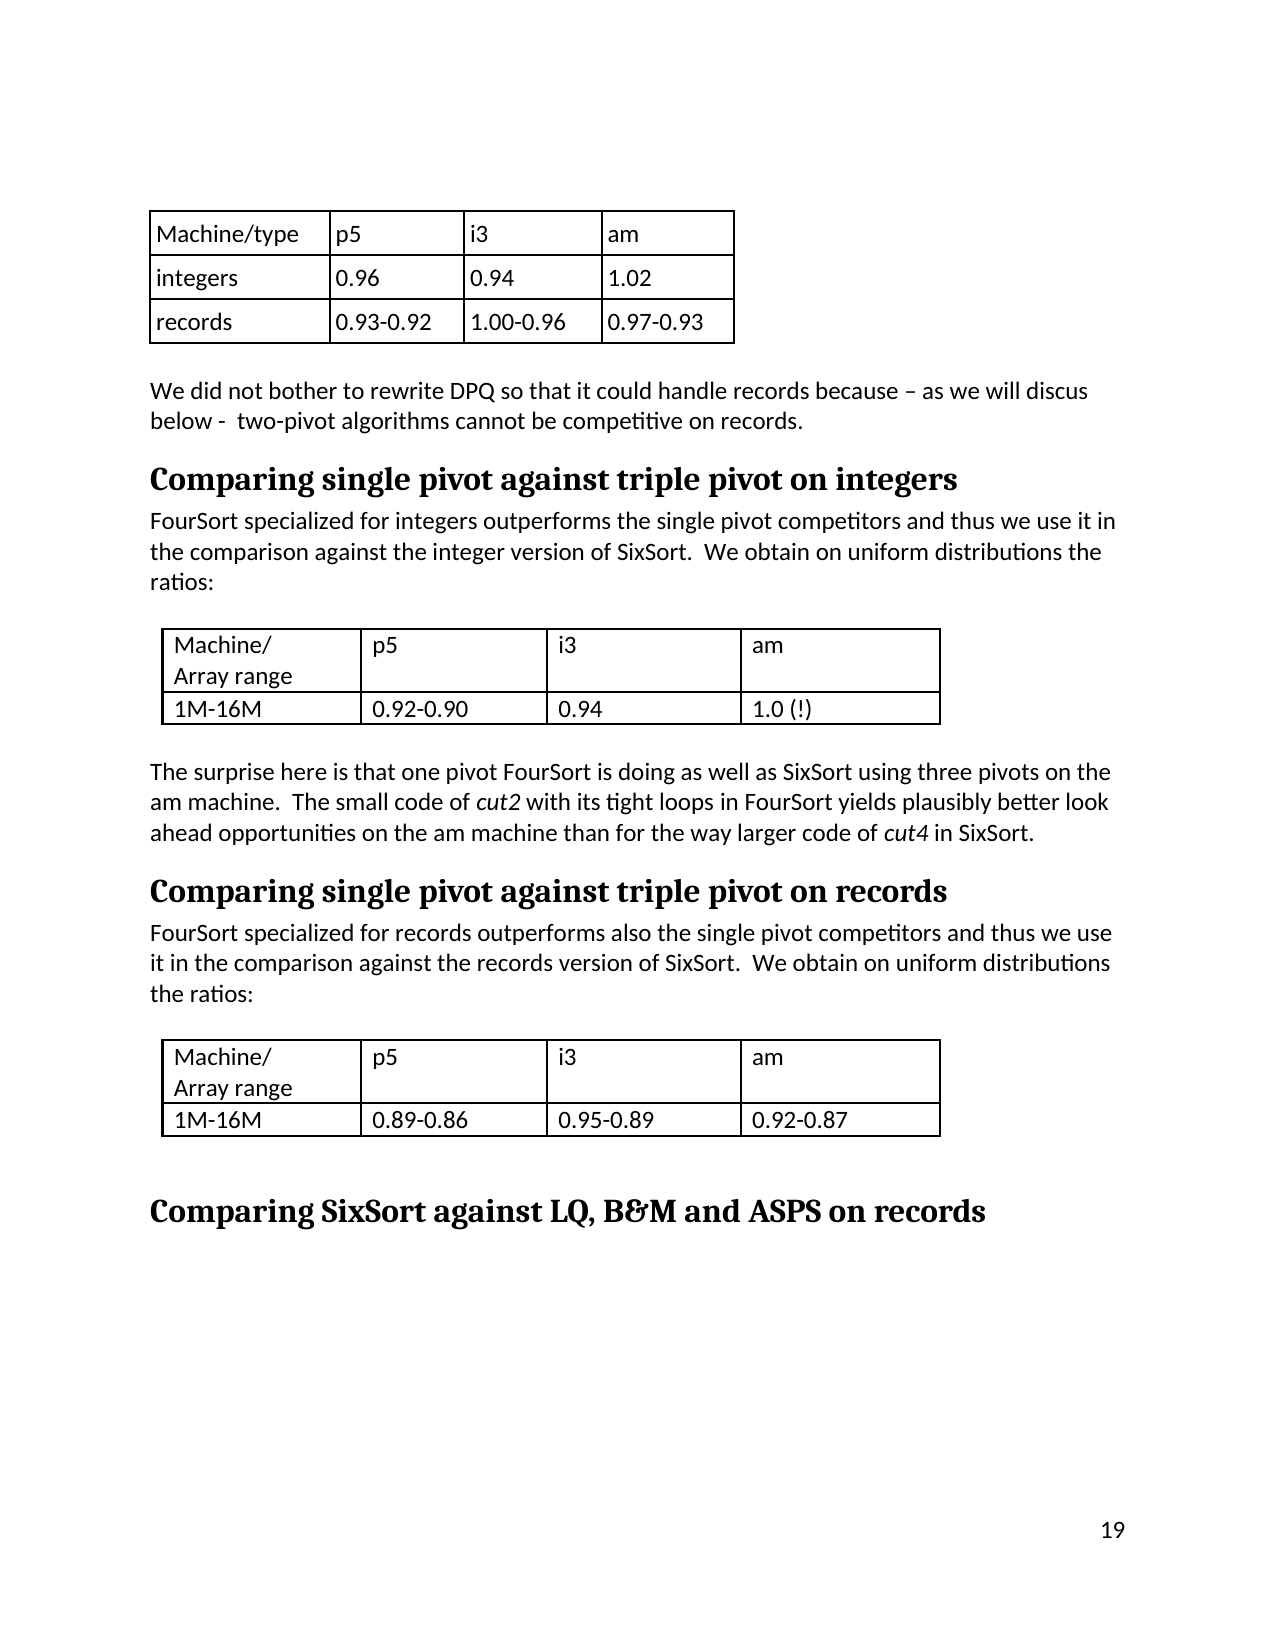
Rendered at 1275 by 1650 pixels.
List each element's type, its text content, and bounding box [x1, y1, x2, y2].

table_header am [603, 212, 733, 254]
table_cell 0.93-0.92 [331, 300, 463, 342]
table_header i3 [548, 630, 740, 691]
table_header Machine/ Array range [164, 1041, 360, 1102]
table_header am [742, 630, 939, 691]
table_header am [742, 1041, 939, 1102]
table_cell 1M-16M [164, 1104, 360, 1135]
table_cell 1.02 [603, 256, 733, 298]
table_header Machine/ Array range [164, 630, 360, 691]
table_cell 0.89-0.86 [362, 1104, 546, 1135]
table_cell 1.0 (!) [742, 693, 939, 723]
table_header p5 [362, 630, 546, 691]
table_header Machine/type [151, 212, 329, 254]
text We did not bother to rewrite DPQ so that it could handle records because – as we will discus below - two-pivot algorithms cannot be competitive on records. [150, 375, 1125, 436]
table_cell 0.92-0.90 [362, 693, 546, 723]
subtitle Comparing single pivot against triple pivot on integers [150, 461, 1125, 499]
table_cell records [151, 300, 329, 342]
text The surprise here is that one pivot FourSort is doing as well as SixSort using three pivots on the am machine. The small code of cut2 with its tight loops in FourSort yields plausibly better look ahead opportunities on the am machine than for the way larger code of cut4 in SixSort. [150, 756, 1125, 847]
table_header p5 [362, 1041, 546, 1102]
table_header p5 [331, 212, 463, 254]
text FourSort specialized for records outperforms also the single pivot competitors and thus we use it in the comparison against the records version of SixSort. We obtain on uniform distributions the ratios: [150, 917, 1125, 1008]
subtitle Comparing SixSort against LQ, B&M and ASPS on records [150, 1192, 1125, 1231]
text FourSort specialized for integers outperforms the single pivot competitors and thus we use it in the comparison against the integer version of SixSort. We obtain on uniform distributions the ratios: [150, 505, 1125, 597]
table_cell 0.96 [331, 256, 463, 298]
table_cell 0.95-0.89 [548, 1104, 740, 1135]
table_cell integers [151, 256, 329, 298]
table_cell 1M-16M [164, 693, 360, 723]
table_header i3 [465, 212, 601, 254]
table_cell 0.94 [548, 693, 740, 723]
table_header i3 [548, 1041, 740, 1102]
table_cell 1.00-0.96 [465, 300, 601, 342]
table_cell 0.92-0.87 [742, 1104, 939, 1135]
table_cell 0.97-0.93 [603, 300, 733, 342]
subtitle Comparing single pivot against triple pivot on records [150, 872, 1125, 911]
table_cell 0.94 [465, 256, 601, 298]
